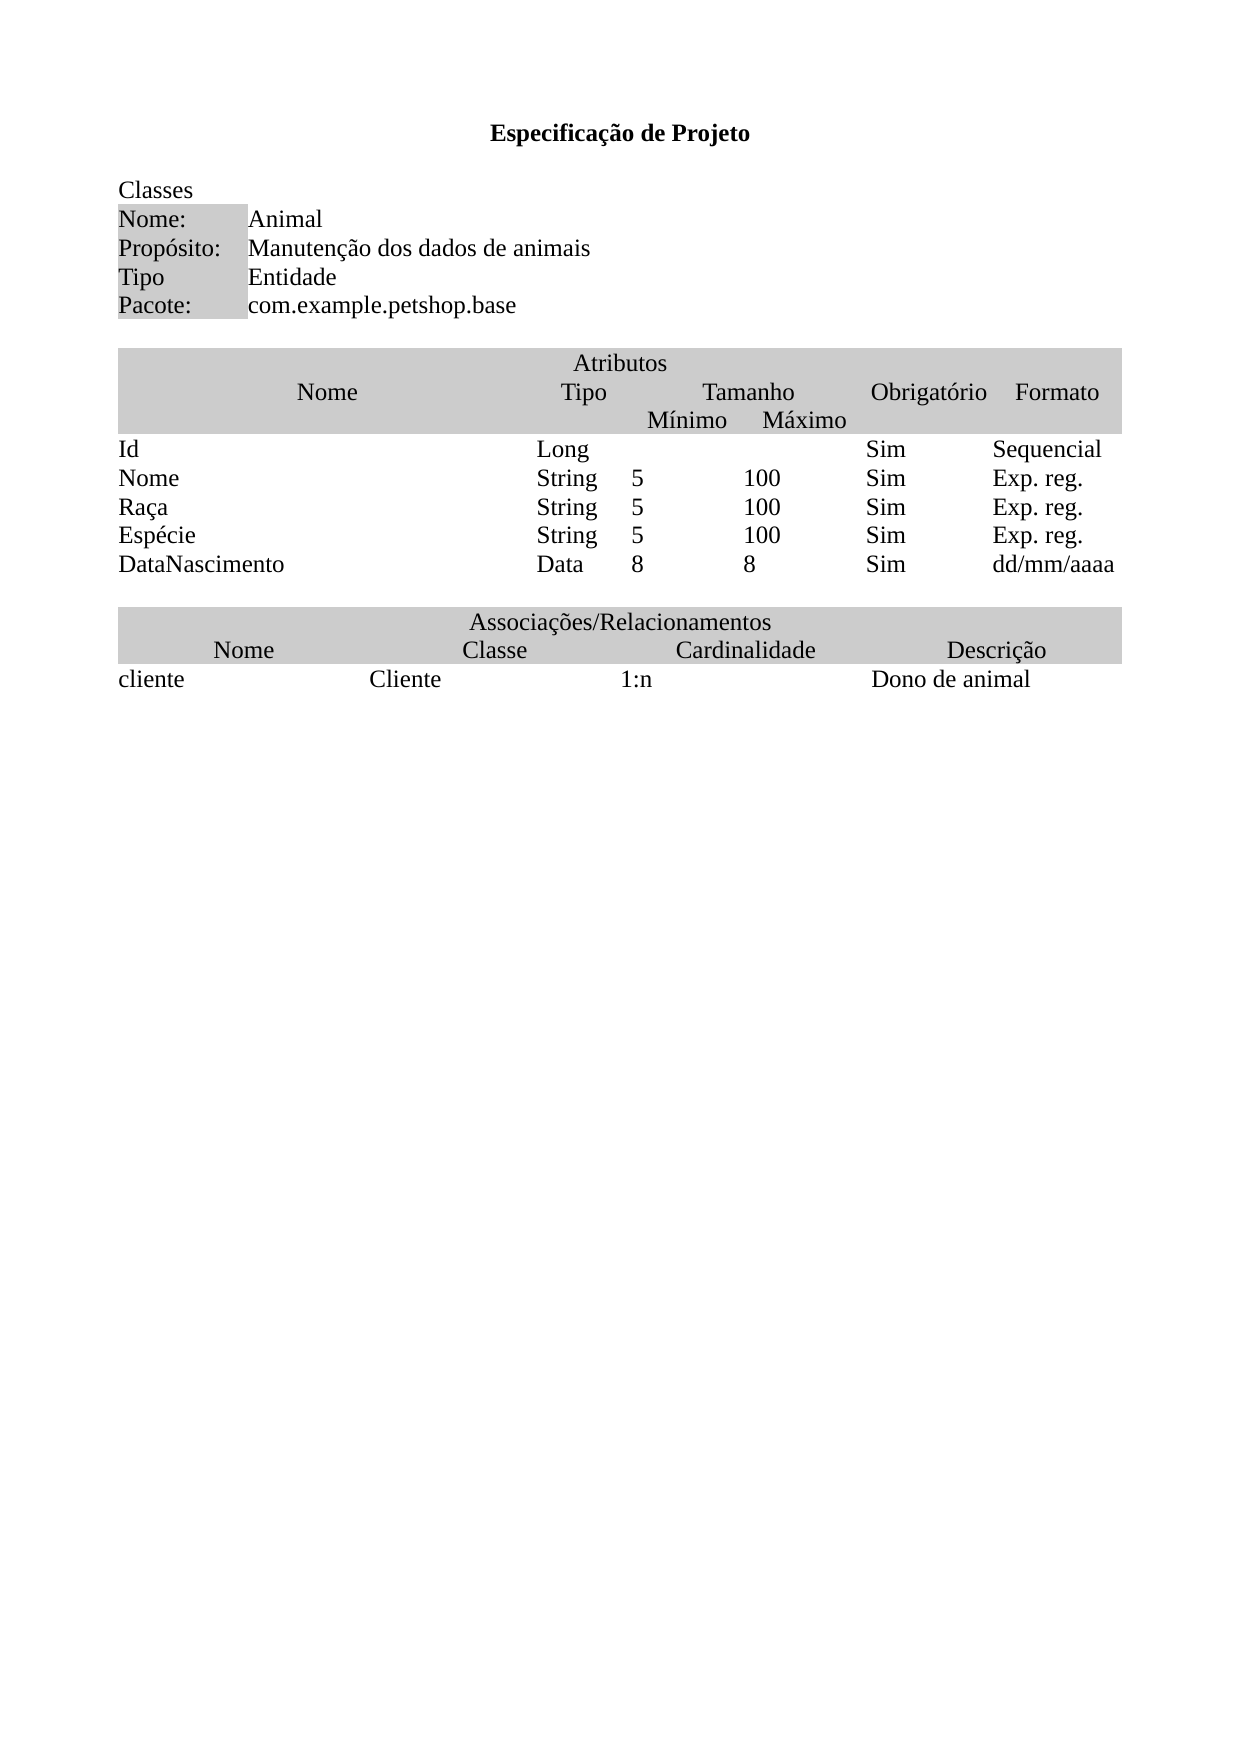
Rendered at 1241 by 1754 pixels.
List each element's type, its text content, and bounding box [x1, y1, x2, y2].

table_cell String [536, 463, 631, 492]
table_cell Cliente [369, 664, 620, 693]
table_cell Entidade [248, 262, 1122, 291]
table_cell 8 [631, 549, 743, 578]
table_header Associações/Relacionamentos [118, 607, 1122, 636]
table_cell DataNascimento [118, 549, 536, 578]
table_cell dd/mm/aaaa [992, 549, 1122, 578]
table_cell Propósito: [118, 233, 248, 262]
table_cell 5 [631, 521, 743, 549]
table_cell Sim [866, 521, 992, 549]
table_cell 8 [743, 549, 866, 578]
table_cell com.example.petshop.base [248, 291, 1122, 319]
table_cell 100 [743, 521, 866, 549]
table_cell cliente [118, 664, 369, 693]
table_cell Dono de animal [871, 664, 1122, 693]
table_cell Exp. reg. [992, 521, 1122, 549]
table_cell Sim [866, 434, 992, 463]
table_cell Sim [866, 463, 992, 492]
table_cell 100 [743, 492, 866, 521]
table_header Cardinalidade [620, 636, 871, 664]
table_cell Espécie [118, 521, 536, 549]
text Classes [118, 176, 1122, 204]
table_cell Raça [118, 492, 536, 521]
table_cell [631, 434, 743, 463]
table_cell 1:n [620, 664, 871, 693]
table_cell Data [536, 549, 631, 578]
table_cell Máximo [743, 406, 866, 434]
table_cell Long [536, 434, 631, 463]
table_header Tamanho [631, 377, 866, 406]
table_cell Sim [866, 549, 992, 578]
text Especificação de Projeto [118, 118, 1122, 147]
table_cell String [536, 492, 631, 521]
table_header Obrigatório [866, 377, 992, 434]
table_cell Exp. reg. [992, 463, 1122, 492]
table_header Animal [248, 204, 1122, 233]
table_cell Nome [118, 463, 536, 492]
table_cell Id [118, 434, 536, 463]
table_cell 5 [631, 463, 743, 492]
table_cell Pacote: [118, 291, 248, 319]
table_header Formato [992, 377, 1122, 434]
table_header Atributos [118, 348, 1122, 377]
table_cell 100 [743, 463, 866, 492]
table_cell Manutenção dos dados de animais [248, 233, 1122, 262]
table_header Tipo [536, 377, 631, 434]
table_cell Exp. reg. [992, 492, 1122, 521]
table_header Nome: [118, 204, 248, 233]
table_cell Tipo [118, 262, 248, 291]
table_cell 5 [631, 492, 743, 521]
table_header Nome [118, 636, 369, 664]
table_cell Sequencial [992, 434, 1122, 463]
table_header Nome [118, 377, 536, 434]
table_header Classe [369, 636, 620, 664]
table_cell [743, 434, 866, 463]
table_cell String [536, 521, 631, 549]
table_cell Sim [866, 492, 992, 521]
table_header Descrição [871, 636, 1122, 664]
table_cell Mínimo [631, 406, 743, 434]
